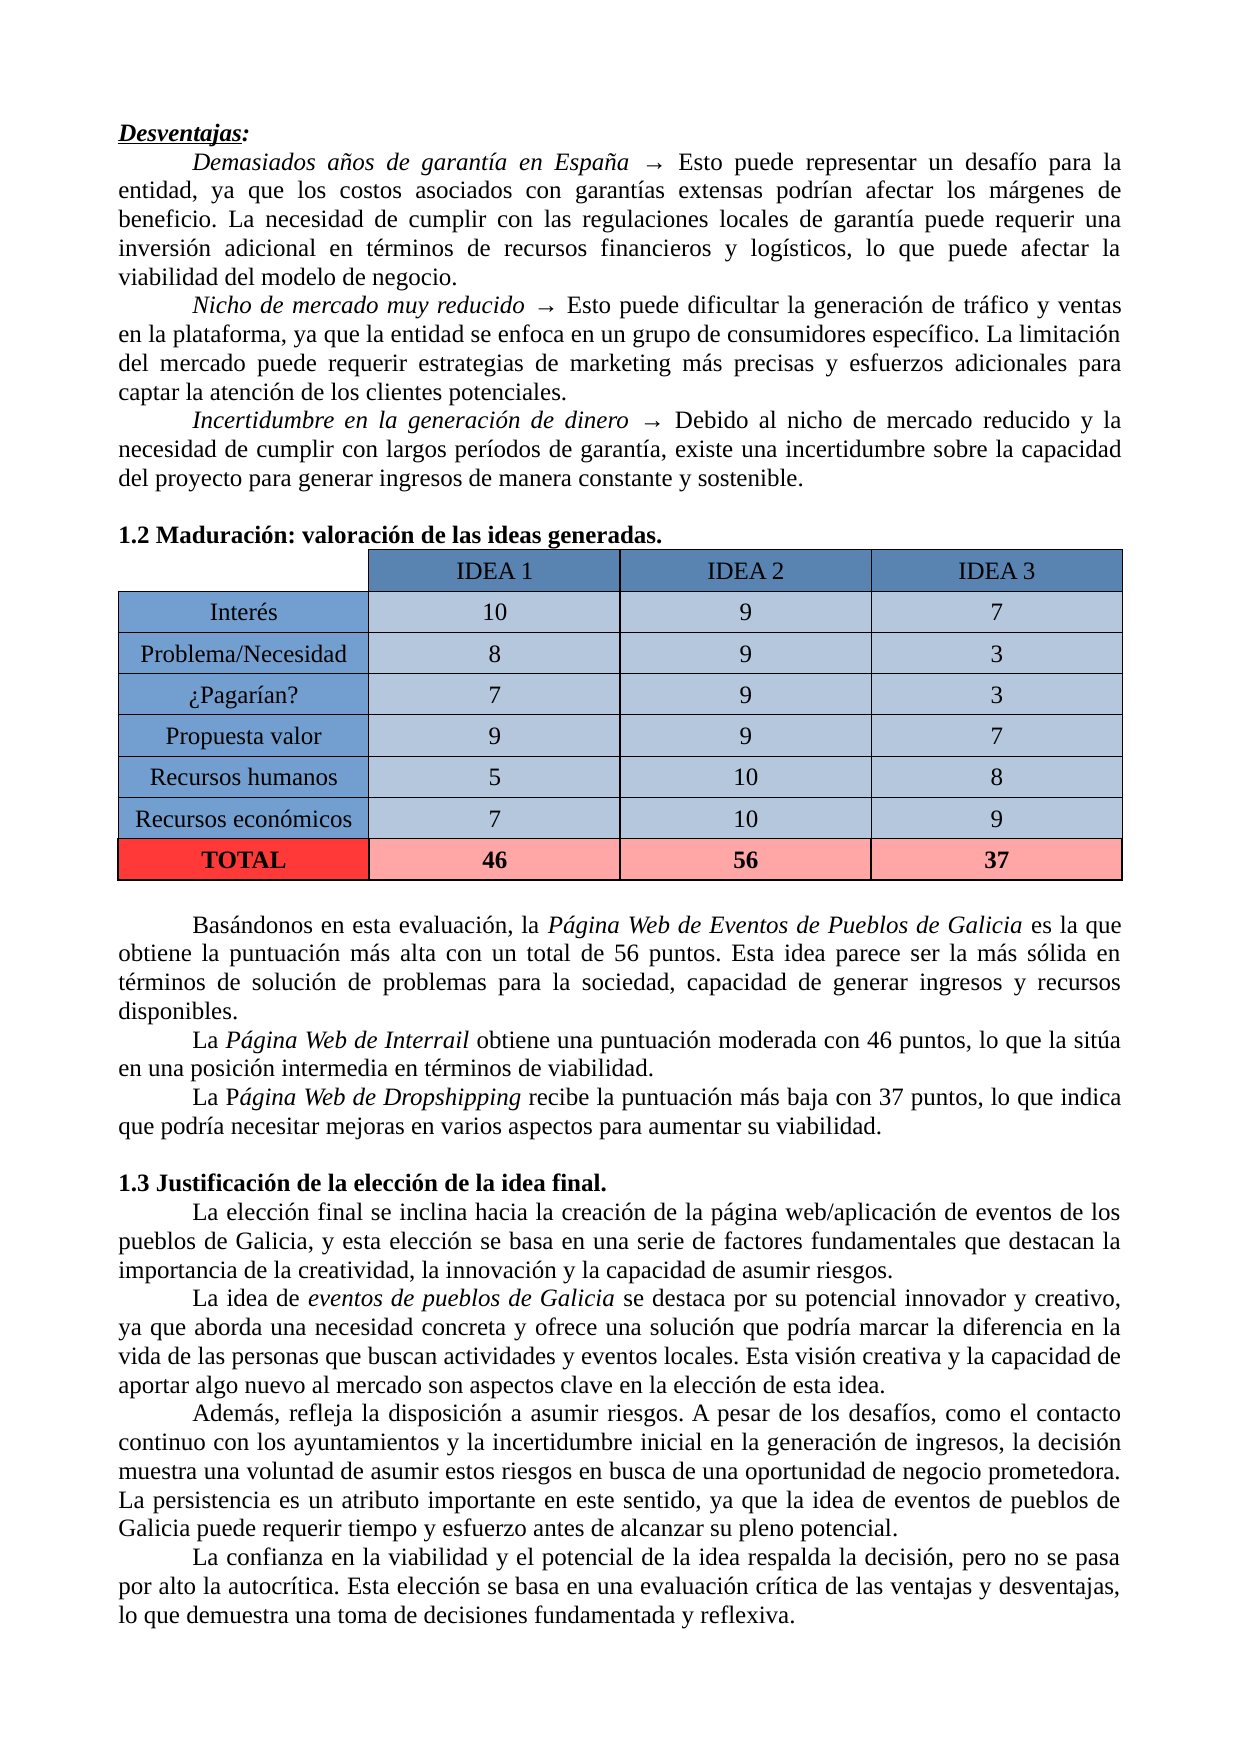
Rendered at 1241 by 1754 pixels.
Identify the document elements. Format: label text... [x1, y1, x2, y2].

table_cell TOTAL [119, 839, 368, 879]
text La Página Web de Dropshipping recibe la puntuación más baja con 37 puntos, lo que indica que podría necesitar mejoras en varios aspectos para aumentar su viabilidad. [118, 1082, 1122, 1140]
table_cell 3 [872, 674, 1122, 714]
table_header IDEA 2 [621, 550, 871, 591]
table_cell 9 [621, 592, 871, 632]
text Nicho de mercado muy reducido → Esto puede dificultar la generación de tráfico y ventas en la plataforma, ya que la entidad se enfoca en un grupo de consumidores específico. La limitación del mercado puede requerir estrategias de marketing más precisas y esfuerzos adicionales para captar la atención de los clientes potenciales. [118, 291, 1122, 406]
table_cell 56 [621, 839, 870, 879]
table_header [118, 549, 368, 591]
text 1.2 Maduración: valoración de las ideas generadas. [118, 521, 1122, 549]
table_cell 10 [369, 592, 619, 632]
table_cell 9 [369, 715, 619, 756]
table_cell ¿Pagarían? [119, 674, 368, 714]
table_header IDEA 3 [872, 550, 1122, 591]
table_cell 46 [370, 839, 619, 879]
text Basándonos en esta evaluación, la Página Web de Eventos de Pueblos de Galicia es la que obtiene la puntuación más alta con un total de 56 puntos. Esta idea parece ser la más sólida en términos de solución de problemas para la sociedad, capacidad de generar ingresos y recursos disponibles. [118, 910, 1122, 1025]
text La elección final se inclina hacia la creación de la página web/aplicación de eventos de los pueblos de Galicia, y esta elección se basa en una serie de factores fundamentales que destacan la importancia de la creatividad, la innovación y la capacidad de asumir riesgos. [118, 1197, 1122, 1283]
text Demasiados años de garantía en España → Esto puede representar un desafío para la entidad, ya que los costos asociados con garantías extensas podrían afectar los márgenes de beneficio. La necesidad de cumplir con las regulaciones locales de garantía puede requerir una inversión adicional en términos de recursos financieros y logísticos, lo que puede afectar la viabilidad del modelo de negocio. [118, 147, 1122, 291]
text Desventajas: [118, 118, 1122, 147]
table_header IDEA 1 [369, 550, 619, 591]
table_cell Problema/Necesidad [119, 633, 368, 673]
table_cell 7 [369, 798, 619, 838]
table_cell Recursos humanos [119, 757, 368, 797]
table_cell Propuesta valor [119, 715, 368, 756]
table_cell 9 [621, 674, 871, 714]
text La idea de eventos de pueblos de Galicia se destaca por su potencial innovador y creativo, ya que aborda una necesidad concreta y ofrece una solución que podría marcar la diferencia en la vida de las personas que buscan actividades y eventos locales. Esta visión creativa y la capacidad de aportar algo nuevo al mercado son aspectos clave en la elección de esta idea. [118, 1283, 1122, 1398]
table_cell 5 [369, 757, 619, 797]
table_cell 37 [872, 839, 1121, 879]
table_cell 3 [872, 633, 1122, 673]
table_cell 7 [872, 715, 1122, 756]
text Incertidumbre en la generación de dinero → Debido al nicho de mercado reducido y la necesidad de cumplir con largos períodos de garantía, existe una incertidumbre sobre la capacidad del proyecto para generar ingresos de manera constante y sostenible. [118, 406, 1122, 492]
table_cell 8 [369, 633, 619, 673]
table_cell Recursos económicos [119, 798, 368, 838]
table_cell 7 [369, 674, 619, 714]
table_cell 9 [621, 715, 871, 756]
text La Página Web de Interrail obtiene una puntuación moderada con 46 puntos, lo que la sitúa en una posición intermedia en términos de viabilidad. [118, 1025, 1122, 1082]
table_cell 7 [872, 592, 1122, 632]
table_cell 8 [872, 757, 1122, 797]
table_cell 9 [621, 633, 871, 673]
text Además, refleja la disposición a asumir riesgos. A pesar de los desafíos, como el contacto continuo con los ayuntamientos y la incertidumbre inicial en la generación de ingresos, la decisión muestra una voluntad de asumir estos riesgos en busca de una oportunidad de negocio prometedora. La persistencia es un atributo importante en este sentido, ya que la idea de eventos de pueblos de Galicia puede requerir tiempo y esfuerzo antes de alcanzar su pleno potencial. [118, 1398, 1122, 1542]
table_cell 10 [621, 757, 871, 797]
text La confianza en la viabilidad y el potencial de la idea respalda la decisión, pero no se pasa por alto la autocrítica. Esta elección se basa en una evaluación crítica de las ventajas y desventajas, lo que demuestra una toma de decisiones fundamentada y reflexiva. [118, 1542, 1122, 1628]
text 1.3 Justificación de la elección de la idea final. [118, 1168, 1122, 1197]
table_cell Interés [119, 592, 368, 632]
table_cell 10 [621, 798, 871, 838]
table_cell 9 [872, 798, 1122, 838]
